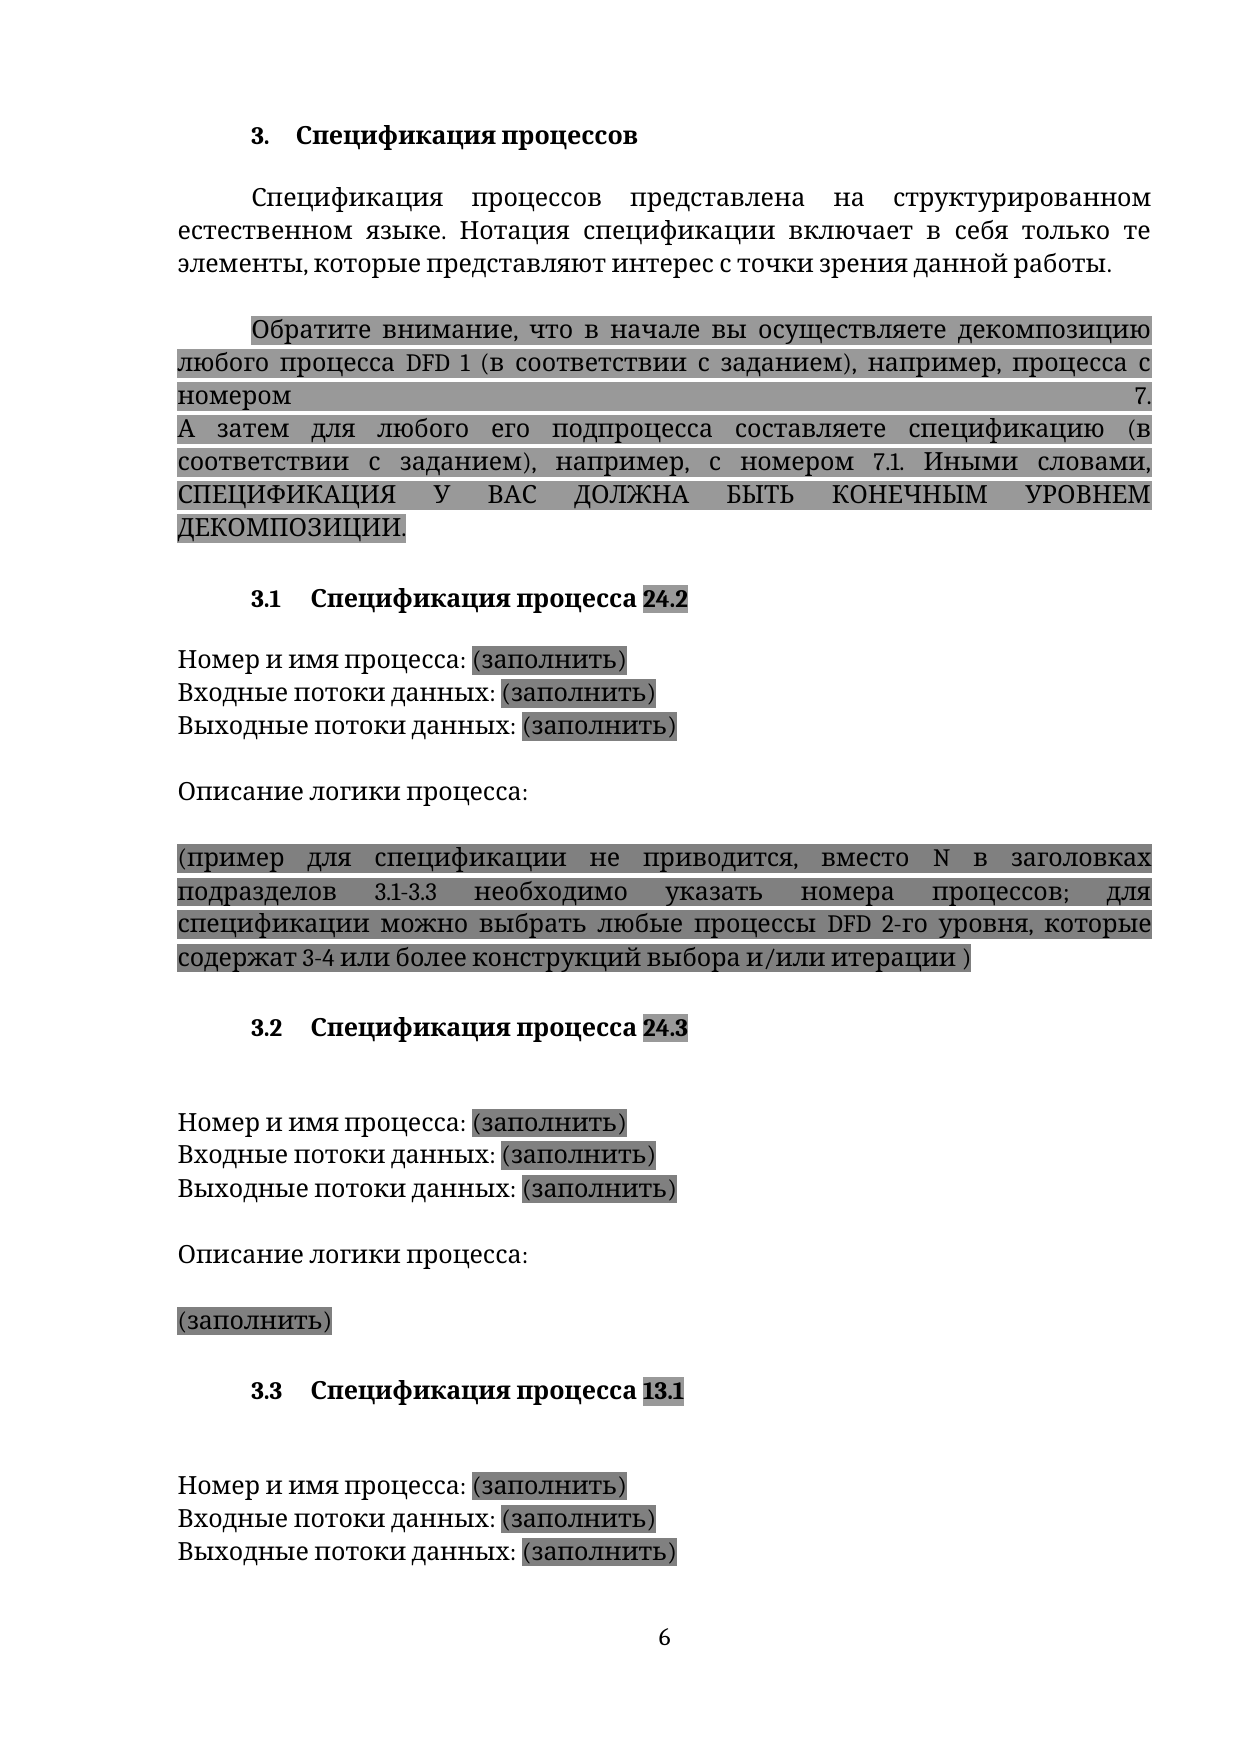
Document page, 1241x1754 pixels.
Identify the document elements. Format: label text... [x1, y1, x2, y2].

text Номер и имя процесса: (заполнить) [177, 1108, 1152, 1137]
text Выходные потоки данных: (заполнить) [177, 712, 1152, 741]
list Спецификация процесса 24.2 [251, 584, 1152, 613]
list Спецификация процесса 13.1 [251, 1377, 1152, 1406]
text Номер и имя процесса: (заполнить) [177, 1472, 1152, 1500]
text Спецификация процессов представлена на структурированном естественном языке. Нотация спецификации включает в себя только те элементы, которые представляют интерес с точки зрения данной работы. [177, 184, 1152, 279]
text Входные потоки данных: (заполнить) [177, 1504, 1152, 1533]
text (пример для спецификации не приводится, вместо N в заголовках подразделов 3.1-3.3 необходимо указать номера процессов; для спецификации можно выбрать любые процессы DFD 2-го уровня, которые содержат 3-4 или более конструкций выбора и/или итерации ) [177, 844, 1152, 972]
text Входные потоки данных: (заполнить) [177, 679, 1152, 708]
list Спецификация процессов [251, 122, 1152, 151]
text Выходные потоки данных: (заполнить) [177, 1538, 1152, 1566]
text Описание логики процесса: [177, 1241, 1152, 1269]
text Номер и имя процесса: (заполнить) [177, 646, 1152, 675]
text Обратите внимание, что в начале вы осуществляете декомпозицию любого процесса DFD 1 (в соответствии с заданием), например, процесса с номером 7. А затем для любого его подпроцесса составляете спецификацию (в соответствии с заданием), например, с номером 7.1. Иными словами, СПЕЦИФИКАЦИЯ У ВАС ДОЛЖНА БЫТЬ КОНЕЧНЫМ УРОВНЕМ ДЕКОМПОЗИЦИИ. [177, 316, 1152, 543]
text Входные потоки данных: (заполнить) [177, 1141, 1152, 1170]
text (заполнить) [177, 1307, 1152, 1335]
list Спецификация процесса 24.3 [251, 1014, 1152, 1042]
text Выходные потоки данных: (заполнить) [177, 1174, 1152, 1203]
text Описание логики процесса: [177, 778, 1152, 807]
